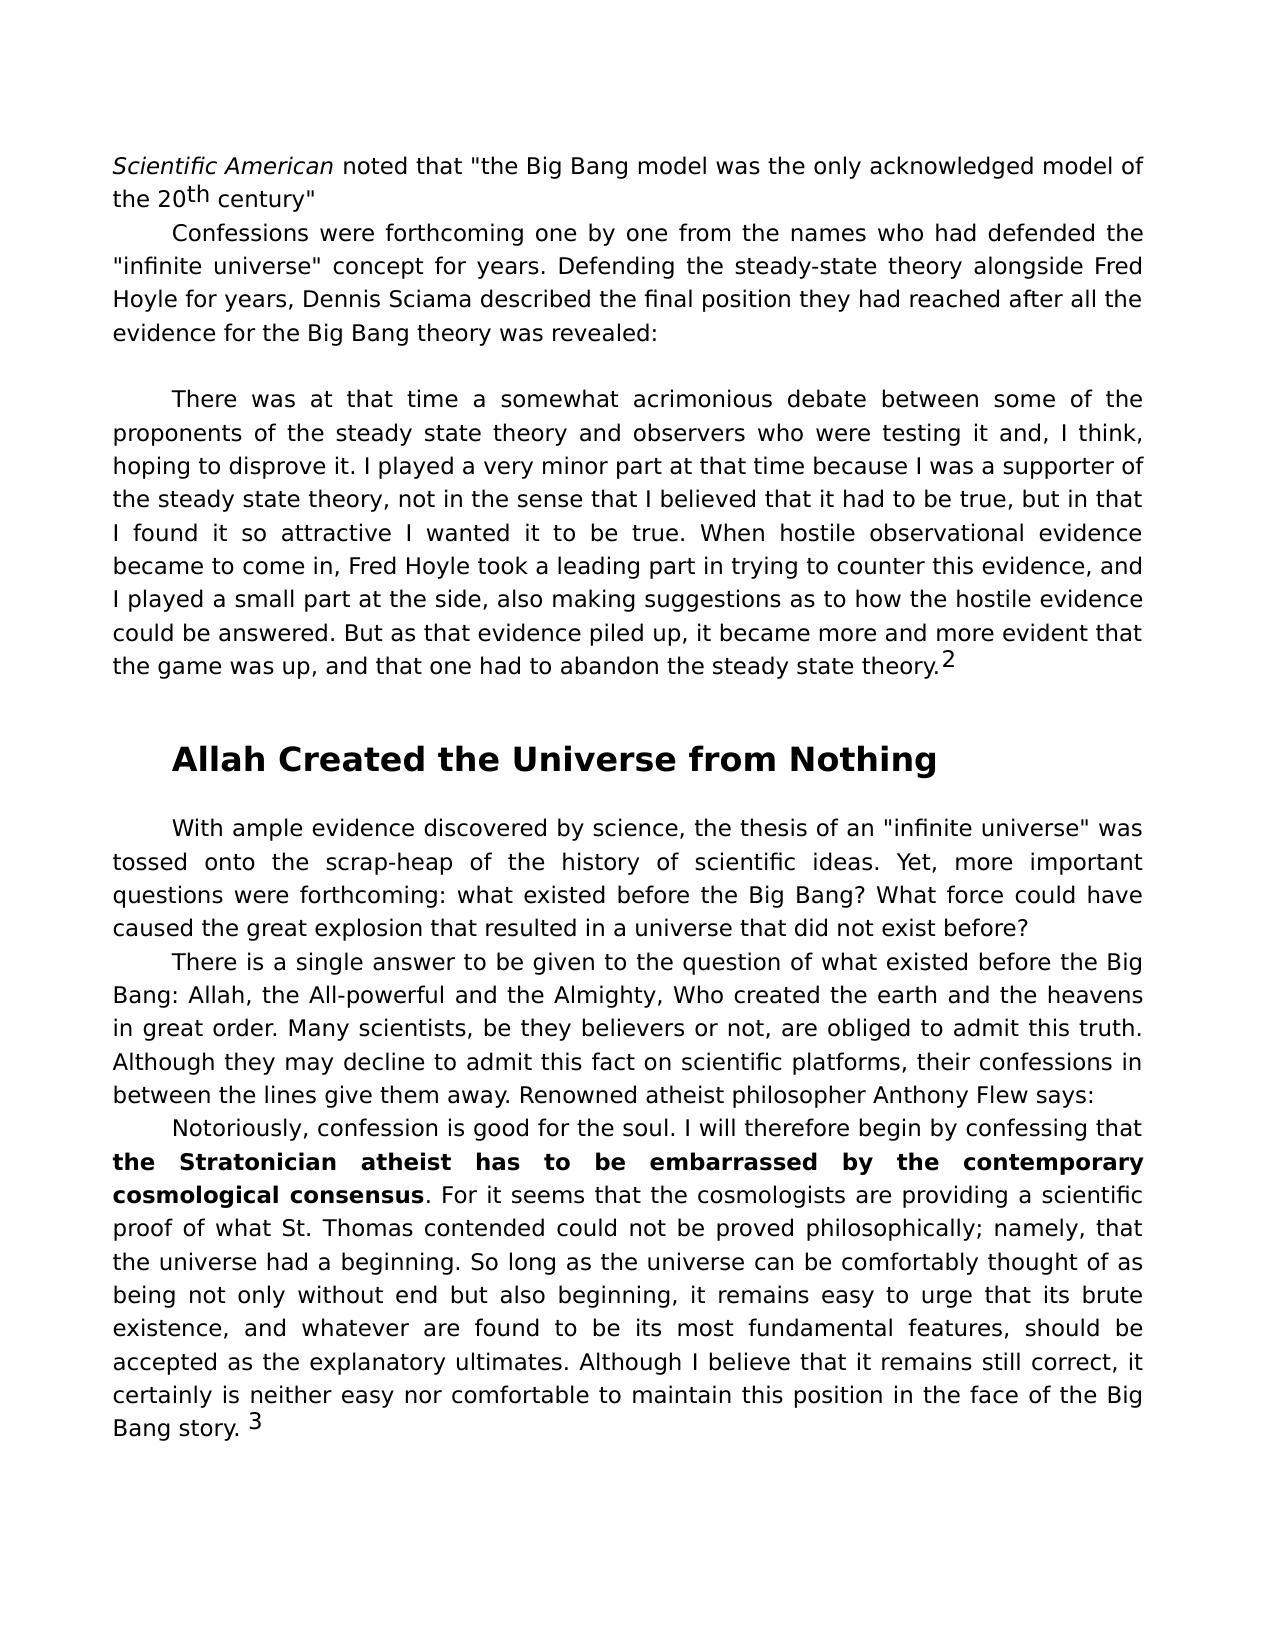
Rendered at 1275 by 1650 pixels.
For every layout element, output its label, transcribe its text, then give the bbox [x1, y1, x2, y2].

text Allah Created the Universe from Nothing [112, 748, 1145, 777]
text Scientific American noted that "the Big Bang model was the only acknowledged model of the 20th century" [112, 148, 1145, 214]
text Confessions were forthcoming one by one from the names who had defended the "infinite universe" concept for years. Defending the steady-state theory alongside Fred Hoyle for years, Dennis Sciama described the final position they had reached after all the evidence for the Big Bang theory was revealed: [112, 214, 1145, 348]
text There was at that time a somewhat acrimonious debate between some of the proponents of the steady state theory and observers who were testing it and, I think, hoping to disprove it. I played a very minor part at that time because I was a supporter of the steady state theory, not in the sense that I believed that it had to be true, but in that I found it so attractive I wanted it to be true. When hostile observational evidence became to come in, Fred Hoyle took a leading part in trying to counter this evidence, and I played a small part at the side, also making suggestions as to how the hostile evidence could be answered. But as that evidence piled up, it became more and more evident that the game was up, and that one had to abandon the steady state theory.2 [112, 381, 1145, 681]
text Notoriously, confession is good for the soul. I will therefore begin by confessing that the Stratonician atheist has to be embarrassed by the contemporary cosmological consensus. For it seems that the cosmologists are providing a scientific proof of what St. Thomas contended could not be proved philosophically; namely, that the universe had a beginning. So long as the universe can be comfortably thought of as being not only without end but also beginning, it remains easy to urge that its brute existence, and whatever are found to be its most fundamental features, should be accepted as the explanatory ultimates. Although I believe that it remains still correct, it certainly is neither easy nor comfortable to maintain this position in the face of the Big Bang story. 3 [112, 1110, 1145, 1443]
text With ample evidence discovered by science, the thesis of an "infinite universe" was tossed onto the scrap-heap of the history of scientific ideas. Yet, more important questions were forthcoming: what existed before the Big Bang? What force could have caused the great explosion that resulted in a universe that did not exist before? [112, 810, 1145, 943]
text There is a single answer to be given to the question of what existed before the Big Bang: Allah, the All-powerful and the Almighty, Who created the earth and the heavens in great order. Many scientists, be they believers or not, are obliged to admit this truth. Although they may decline to admit this fact on scientific platforms, their confessions in between the lines give them away. Renowned atheist philosopher Anthony Flew says: [112, 943, 1145, 1110]
